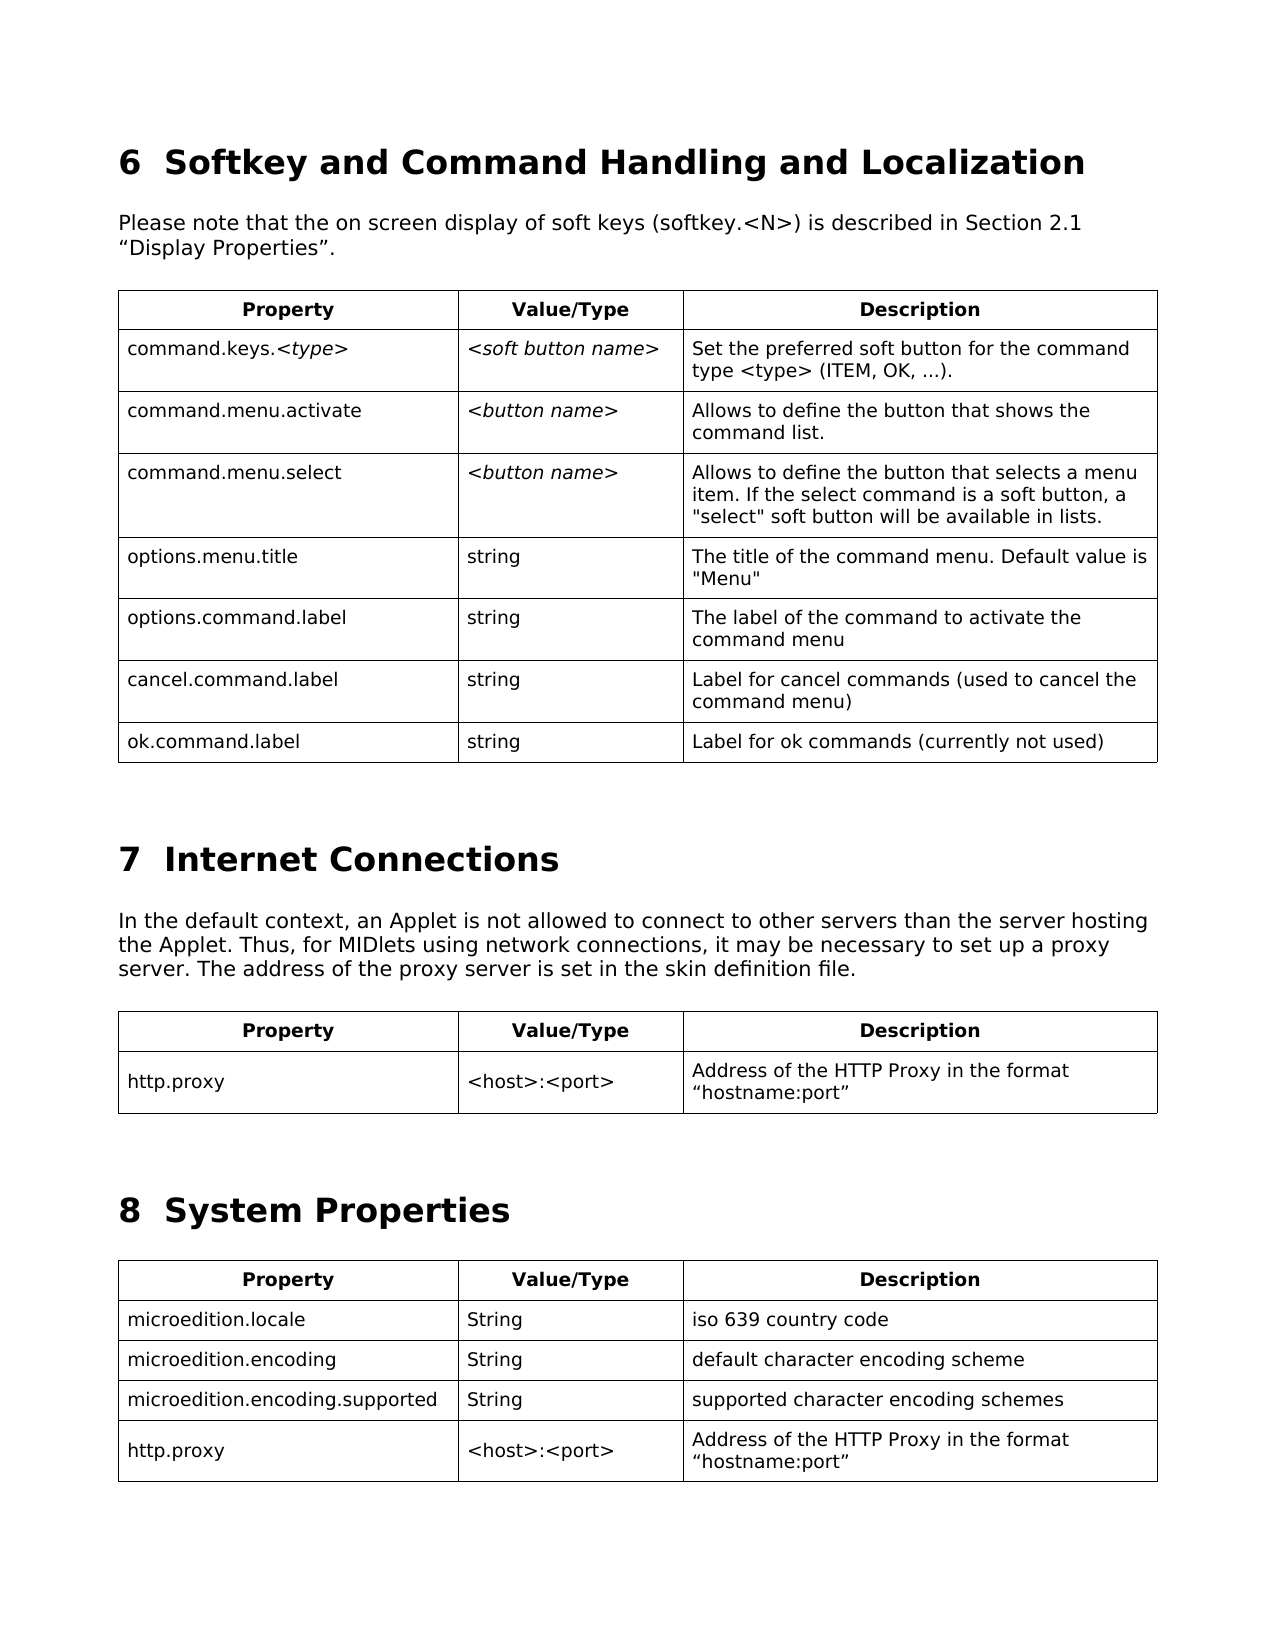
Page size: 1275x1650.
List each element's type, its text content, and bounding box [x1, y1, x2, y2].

table_cell string [459, 538, 683, 598]
text Please note that the on screen display of soft keys (softkey.<N>) is described in Section 2.1 “Display Properties”. [118, 211, 1157, 260]
table_cell String [459, 1381, 683, 1420]
table_cell ok.command.label [119, 723, 458, 762]
table_cell String [459, 1341, 683, 1380]
table_cell Address of the HTTP Proxy in the format “hostname:port” [684, 1052, 1157, 1113]
table_cell command.menu.select [119, 454, 458, 537]
table_cell command.menu.activate [119, 392, 458, 453]
table_cell string [459, 599, 683, 660]
table_cell http.proxy [119, 1052, 458, 1113]
subtitle Softkey and Command Handling and Localization [118, 143, 1157, 182]
table_cell options.menu.title [119, 538, 458, 598]
table_cell supported character encoding schemes [684, 1381, 1157, 1420]
text In the default context, an Applet is not allowed to connect to other servers than the server hosting the Applet. Thus, for MIDlets using network connections, it may be necessary to set up a proxy server. The address of the proxy server is set in the skin definition file. [118, 909, 1157, 982]
table_cell cancel.command.label [119, 661, 458, 722]
table_cell microedition.encoding [119, 1341, 458, 1380]
table_cell Allows to define the button that shows the command list. [684, 392, 1157, 453]
table_cell <host>:<port> [459, 1052, 683, 1113]
table_header Value/Type [459, 1261, 683, 1300]
table_header Property [119, 291, 458, 329]
table_cell microedition.encoding.supported [119, 1381, 458, 1420]
table_header Property [119, 1261, 458, 1300]
table_cell The title of the command menu. Default value is "Menu" [684, 538, 1157, 598]
table_cell The label of the command to activate the command menu [684, 599, 1157, 660]
table_cell Address of the HTTP Proxy in the format “hostname:port” [684, 1421, 1157, 1481]
table_header Value/Type [459, 291, 683, 329]
table_cell string [459, 661, 683, 722]
table_cell Allows to define the button that selects a menu item. If the select command is a soft button, a "select" soft button will be available in lists. [684, 454, 1157, 537]
table_cell Label for ok commands (currently not used) [684, 723, 1157, 762]
table_cell string [459, 723, 683, 762]
table_cell options.command.label [119, 599, 458, 660]
table_cell <soft button name> [459, 330, 683, 391]
subtitle System Properties [118, 1192, 1157, 1231]
table_cell Label for cancel commands (used to cancel the command menu) [684, 661, 1157, 722]
table_header Description [684, 1012, 1157, 1051]
table_header Property [119, 1012, 458, 1051]
table_cell default character encoding scheme [684, 1341, 1157, 1380]
table_cell Set the preferred soft button for the command type <type> (ITEM, OK, ...). [684, 330, 1157, 391]
subtitle Internet Connections [118, 841, 1157, 879]
table_cell microedition.locale [119, 1301, 458, 1340]
table_cell <button name> [459, 454, 683, 537]
table_cell <button name> [459, 392, 683, 453]
table_cell http.proxy [119, 1421, 458, 1481]
table_cell iso 639 country code [684, 1301, 1157, 1340]
table_header Description [684, 291, 1157, 329]
table_header Description [684, 1261, 1157, 1300]
table_cell <host>:<port> [459, 1421, 683, 1481]
table_cell String [459, 1301, 683, 1340]
table_header Value/Type [459, 1012, 683, 1051]
table_cell command.keys.<type> [119, 330, 458, 391]
